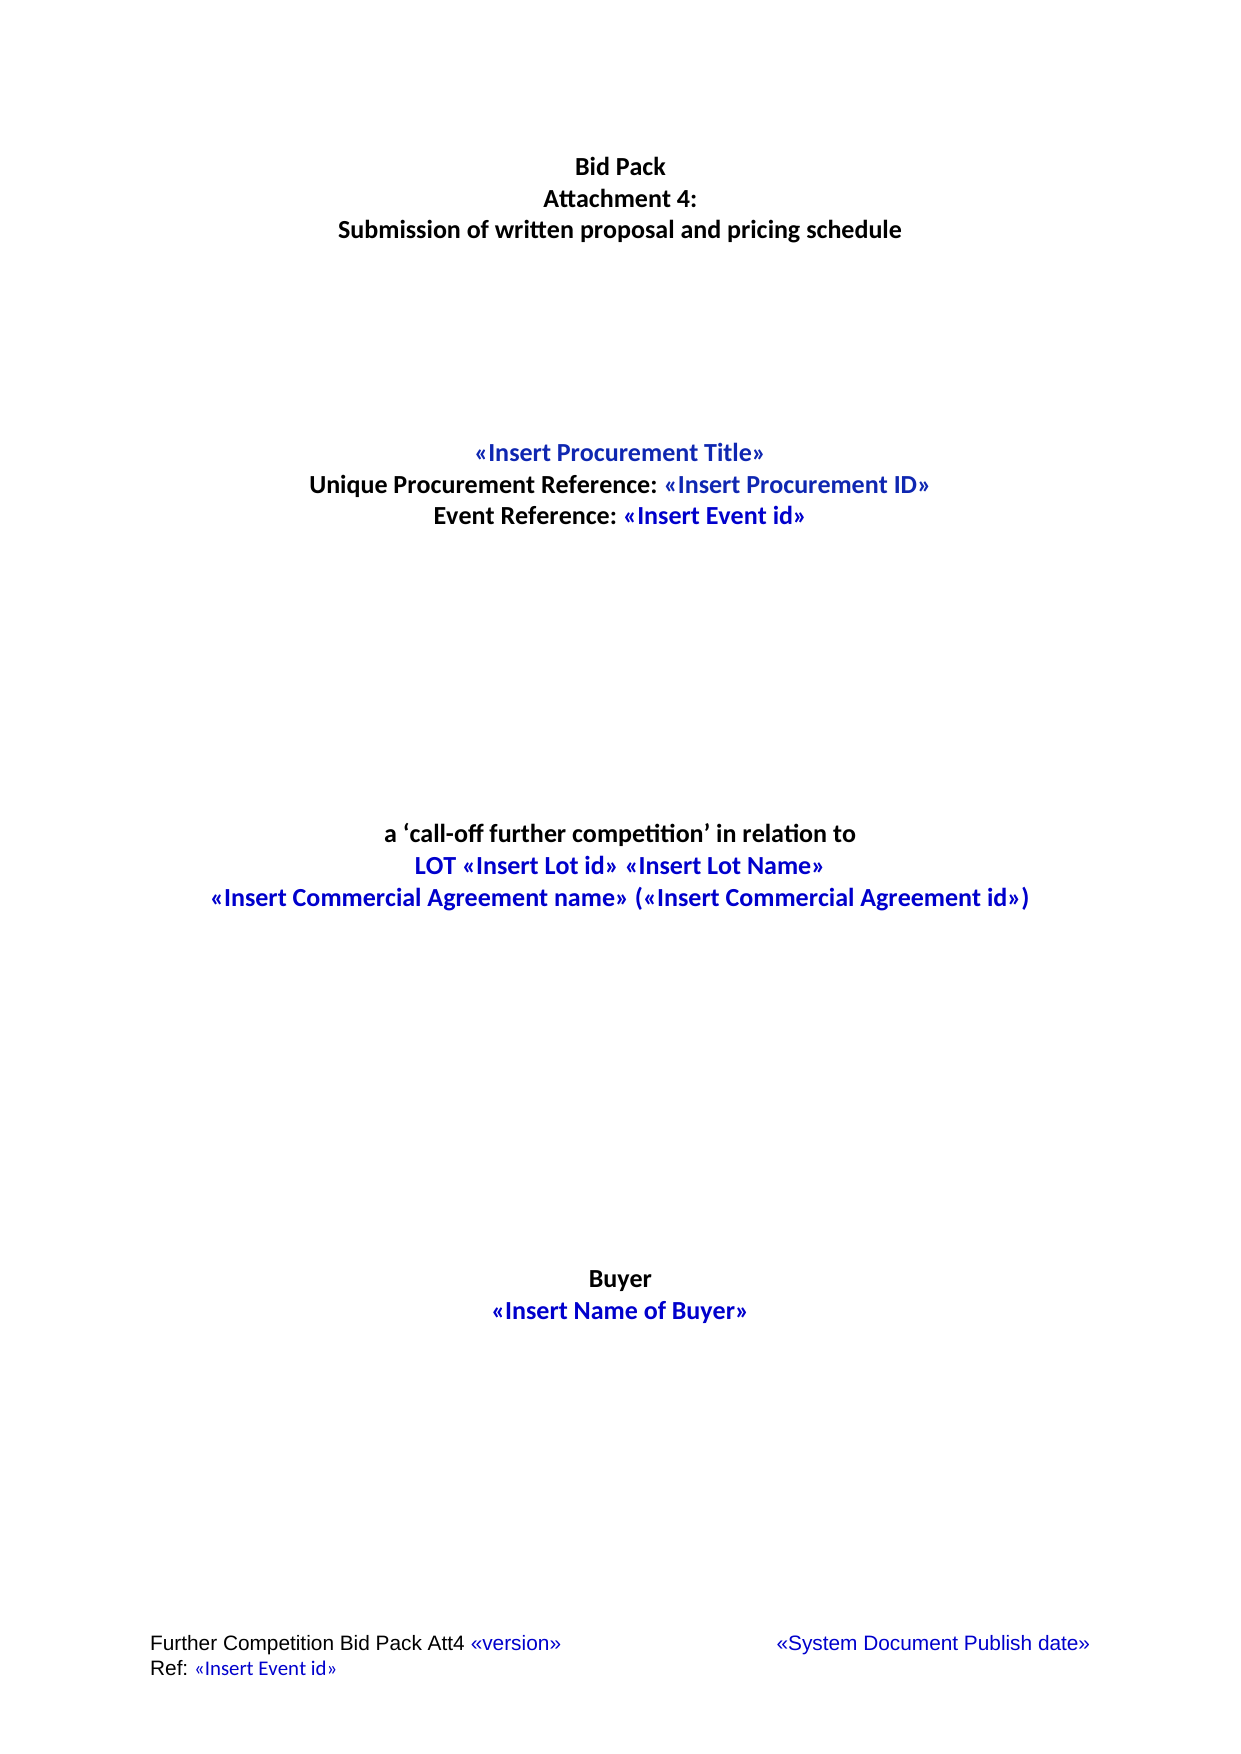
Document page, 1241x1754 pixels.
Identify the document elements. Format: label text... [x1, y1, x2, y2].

text Buyer [150, 1262, 1090, 1294]
text Submission of written proposal and pricing schedule [150, 213, 1090, 245]
text Event Reference: «Insert Event id» [150, 499, 1090, 531]
text Bid Pack [150, 150, 1090, 182]
text Unique Procurement Reference: «Insert Procurement ID» [150, 468, 1090, 499]
text Attachment 4: [150, 182, 1090, 213]
text «Insert Commercial Agreement name» («Insert Commercial Agreement id») [150, 881, 1090, 912]
text LOT «Insert Lot id» «Insert Lot Name» [150, 849, 1090, 881]
text «Insert Procurement Title» [150, 436, 1090, 468]
text a ‘call-off further competition’ in relation to [150, 817, 1090, 849]
text «Insert Name of Buyer» [150, 1294, 1090, 1326]
